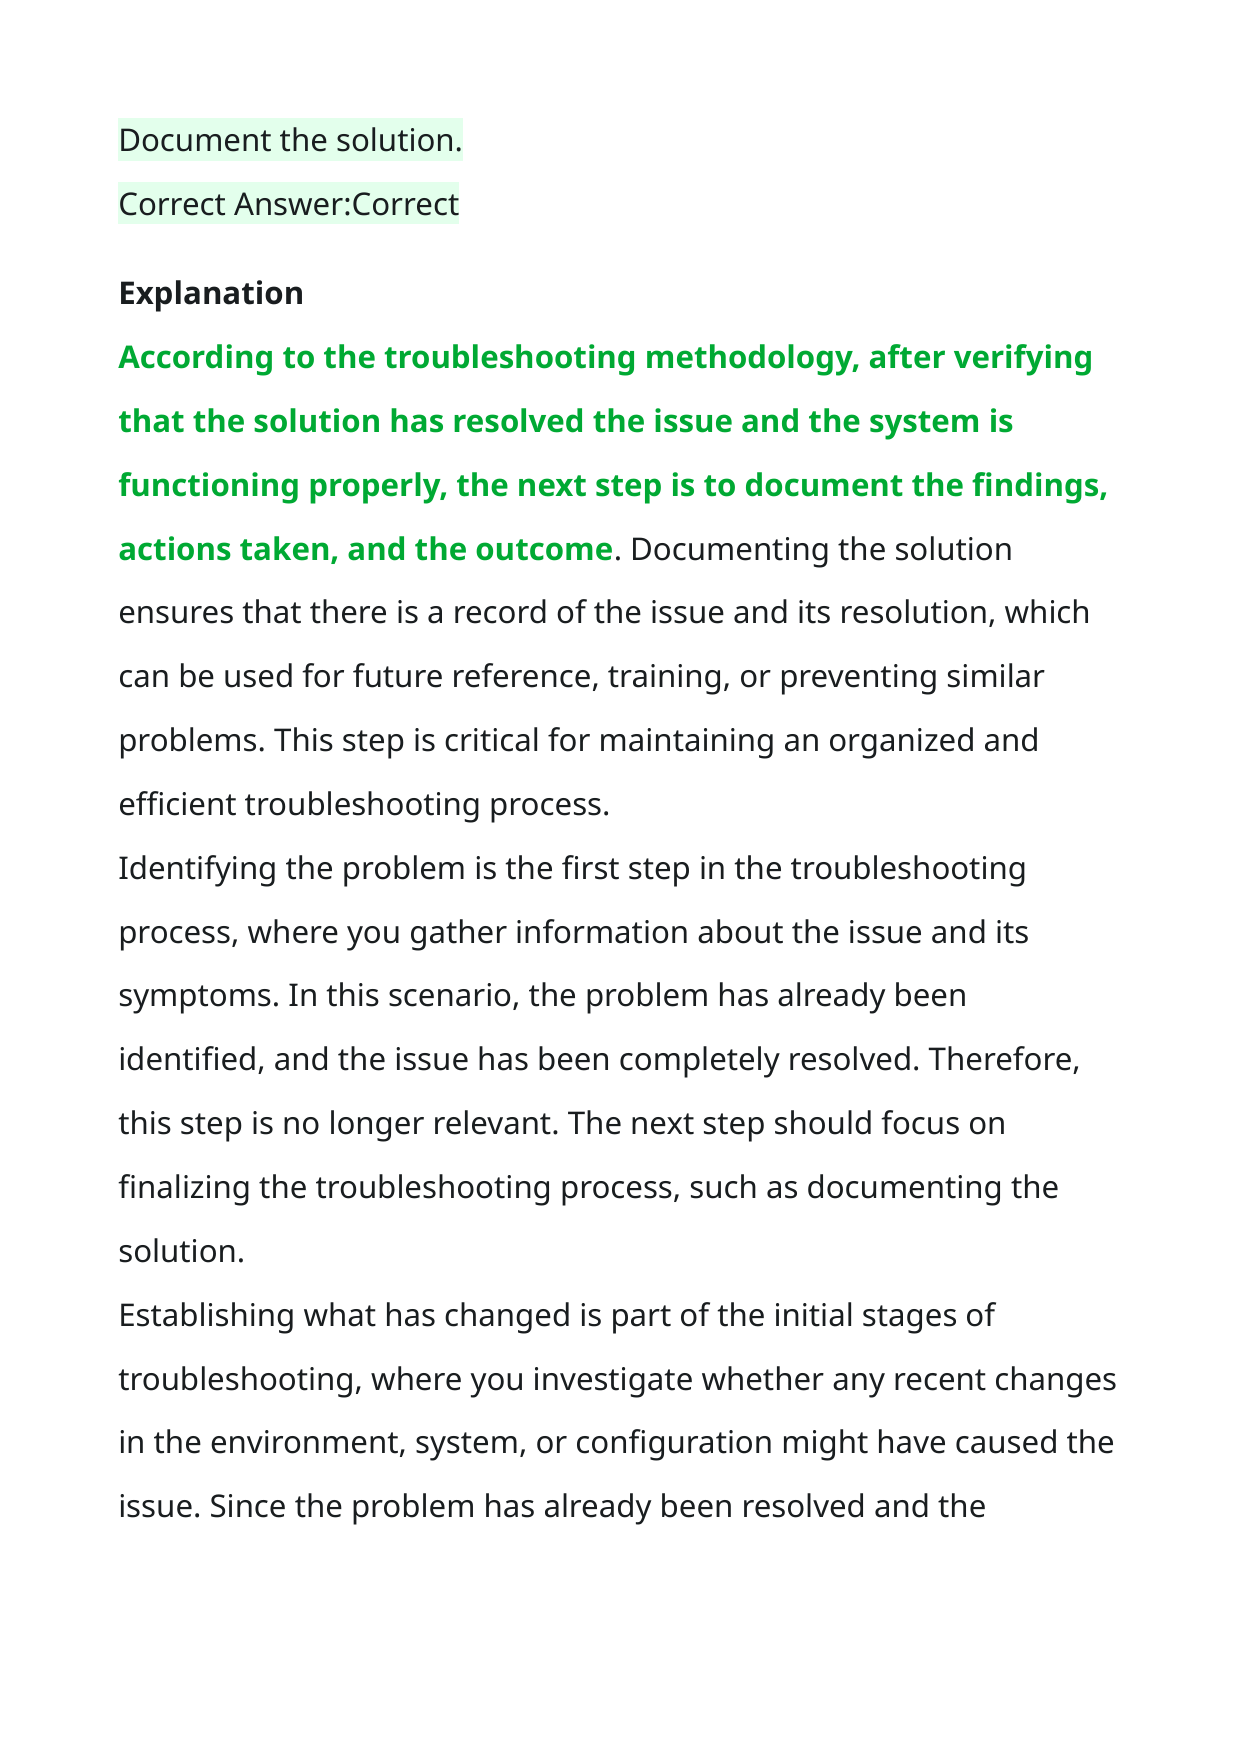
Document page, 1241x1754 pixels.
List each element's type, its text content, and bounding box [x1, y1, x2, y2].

text According to the troubleshooting methodology, after verifying that the solution has resolved the issue and the system is functioning properly, the next step is to document the findings, actions taken, and the outcome. Documenting the solution ensures that there is a record of the issue and its resolution, which can be used for future reference, training, or preventing similar problems. This step is critical for maintaining an organized and efficient troubleshooting process. [118, 335, 1122, 824]
subtitle Explanation [118, 271, 1122, 314]
text Correct Answer:Correct [118, 182, 1122, 224]
text Identifying the problem is the first step in the troubleshooting process, where you gather information about the issue and its symptoms. In this scenario, the problem has already been identified, and the issue has been completely resolved. Therefore, this step is no longer relevant. The next step should focus on finalizing the troubleshooting process, such as documenting the solution. [118, 846, 1122, 1271]
text Establishing what has changed is part of the initial stages of troubleshooting, where you investigate whether any recent changes in the environment, system, or configuration might have caused the issue. Since the problem has already been resolved and the [118, 1293, 1122, 1527]
text Document the solution. [118, 118, 1122, 161]
